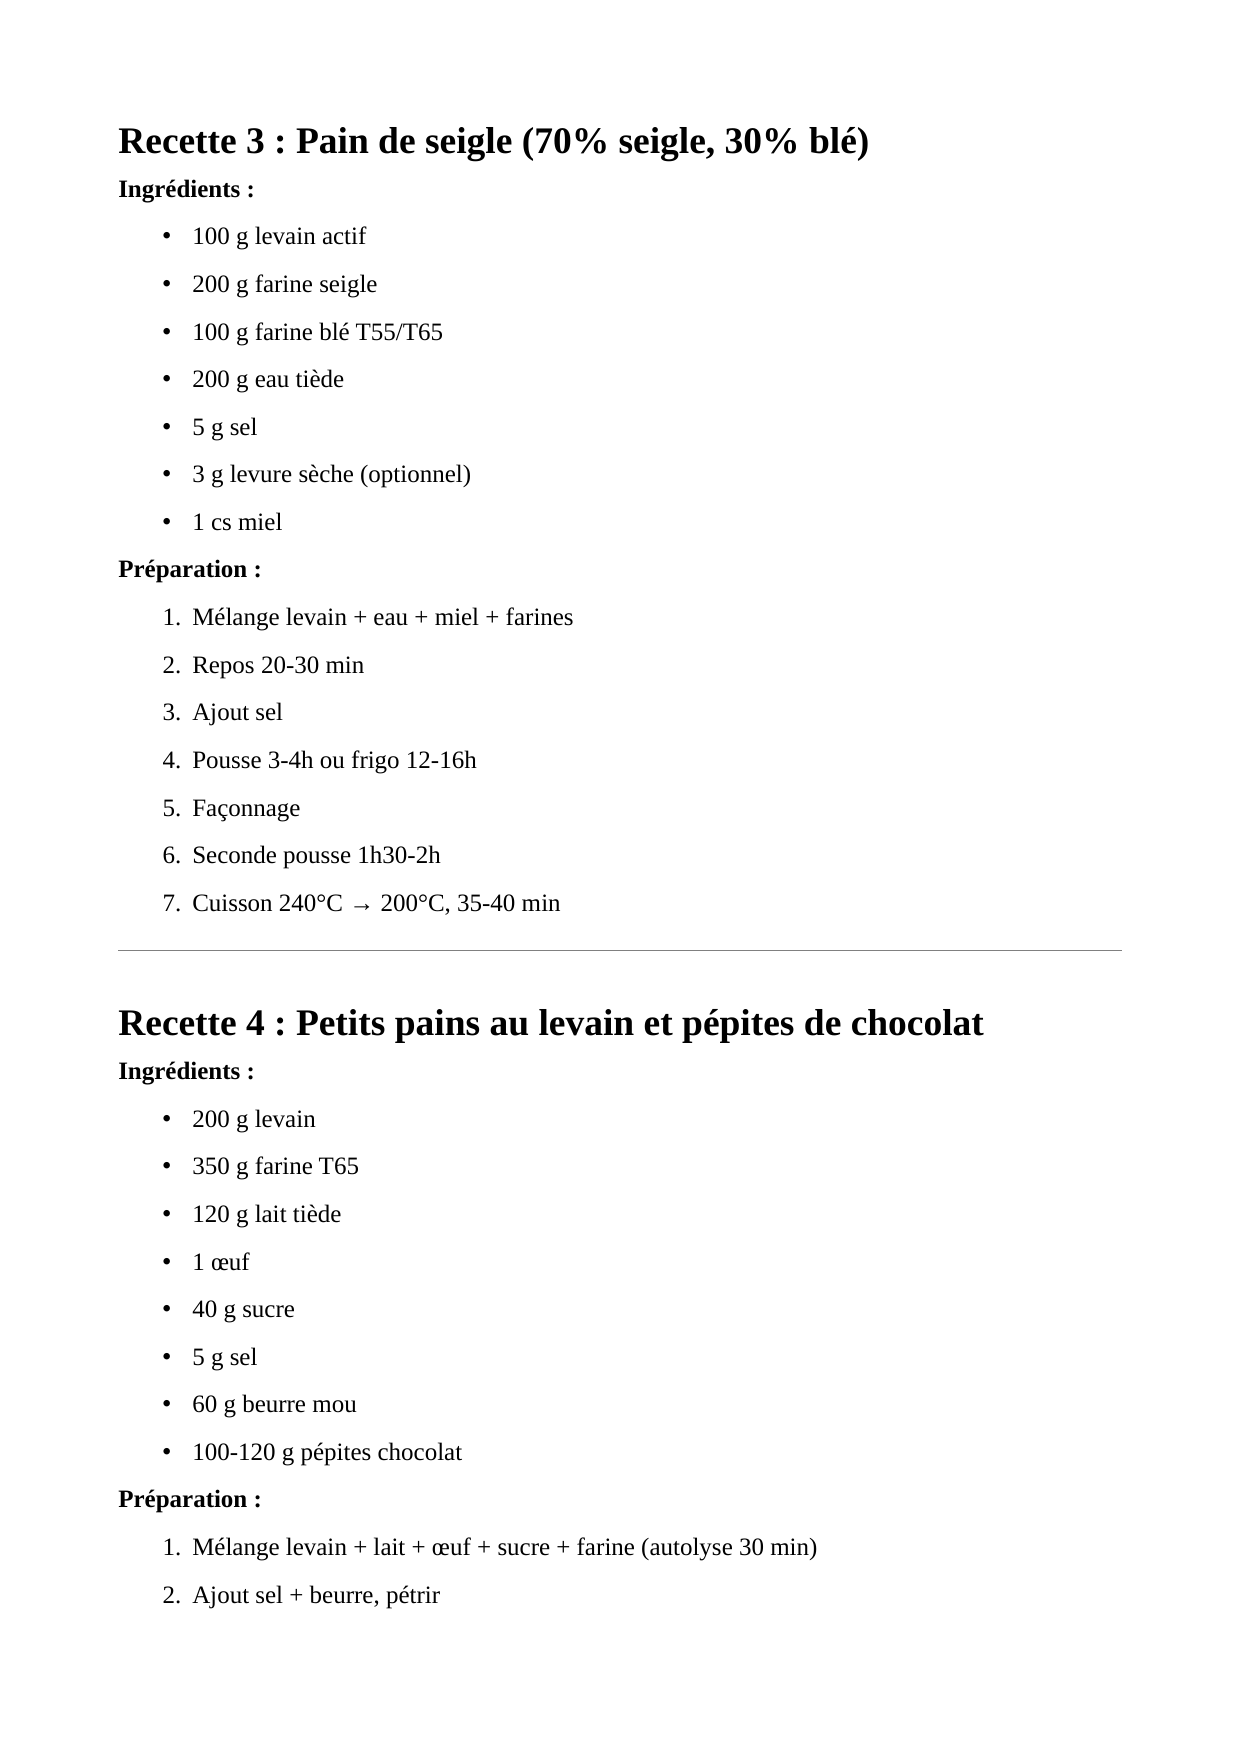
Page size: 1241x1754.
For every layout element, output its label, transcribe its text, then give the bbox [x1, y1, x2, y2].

list 1 cs miel [162, 507, 1122, 536]
list Repos 20-30 min [162, 650, 1122, 678]
list Mélange levain + eau + miel + farines [162, 602, 1122, 631]
list 120 g lait tiède [162, 1199, 1122, 1228]
list Façonnage [162, 793, 1122, 821]
list 100 g levain actif [162, 221, 1122, 250]
list Ajout sel [162, 697, 1122, 726]
subtitle Recette 4 : Petits pains au levain et pépites de chocolat [118, 1001, 1122, 1044]
list Seconde pousse 1h30-2h [162, 840, 1122, 869]
list 200 g farine seigle [162, 269, 1122, 298]
list 100-120 g pépites chocolat [162, 1437, 1122, 1466]
subtitle Recette 3 : Pain de seigle (70% seigle, 30% blé) [118, 118, 1122, 161]
list Cuisson 240°C → 200°C, 35-40 min [162, 888, 1122, 917]
list 40 g sucre [162, 1294, 1122, 1323]
list 60 g beurre mou [162, 1389, 1122, 1418]
text Ingrédients : [118, 174, 1122, 202]
list 350 g farine T65 [162, 1151, 1122, 1180]
list 200 g levain [162, 1104, 1122, 1132]
text Ingrédients : [118, 1056, 1122, 1085]
text Préparation : [118, 554, 1122, 583]
list 5 g sel [162, 1342, 1122, 1371]
list 200 g eau tiède [162, 364, 1122, 393]
list Ajout sel + beurre, pétrir [162, 1580, 1122, 1608]
list Mélange levain + lait + œuf + sucre + farine (autolyse 30 min) [162, 1532, 1122, 1561]
list 5 g sel [162, 412, 1122, 441]
list 3 g levure sèche (optionnel) [162, 459, 1122, 488]
list 1 œuf [162, 1247, 1122, 1275]
list 100 g farine blé T55/T65 [162, 317, 1122, 345]
text Préparation : [118, 1484, 1122, 1513]
list Pousse 3-4h ou frigo 12-16h [162, 745, 1122, 774]
